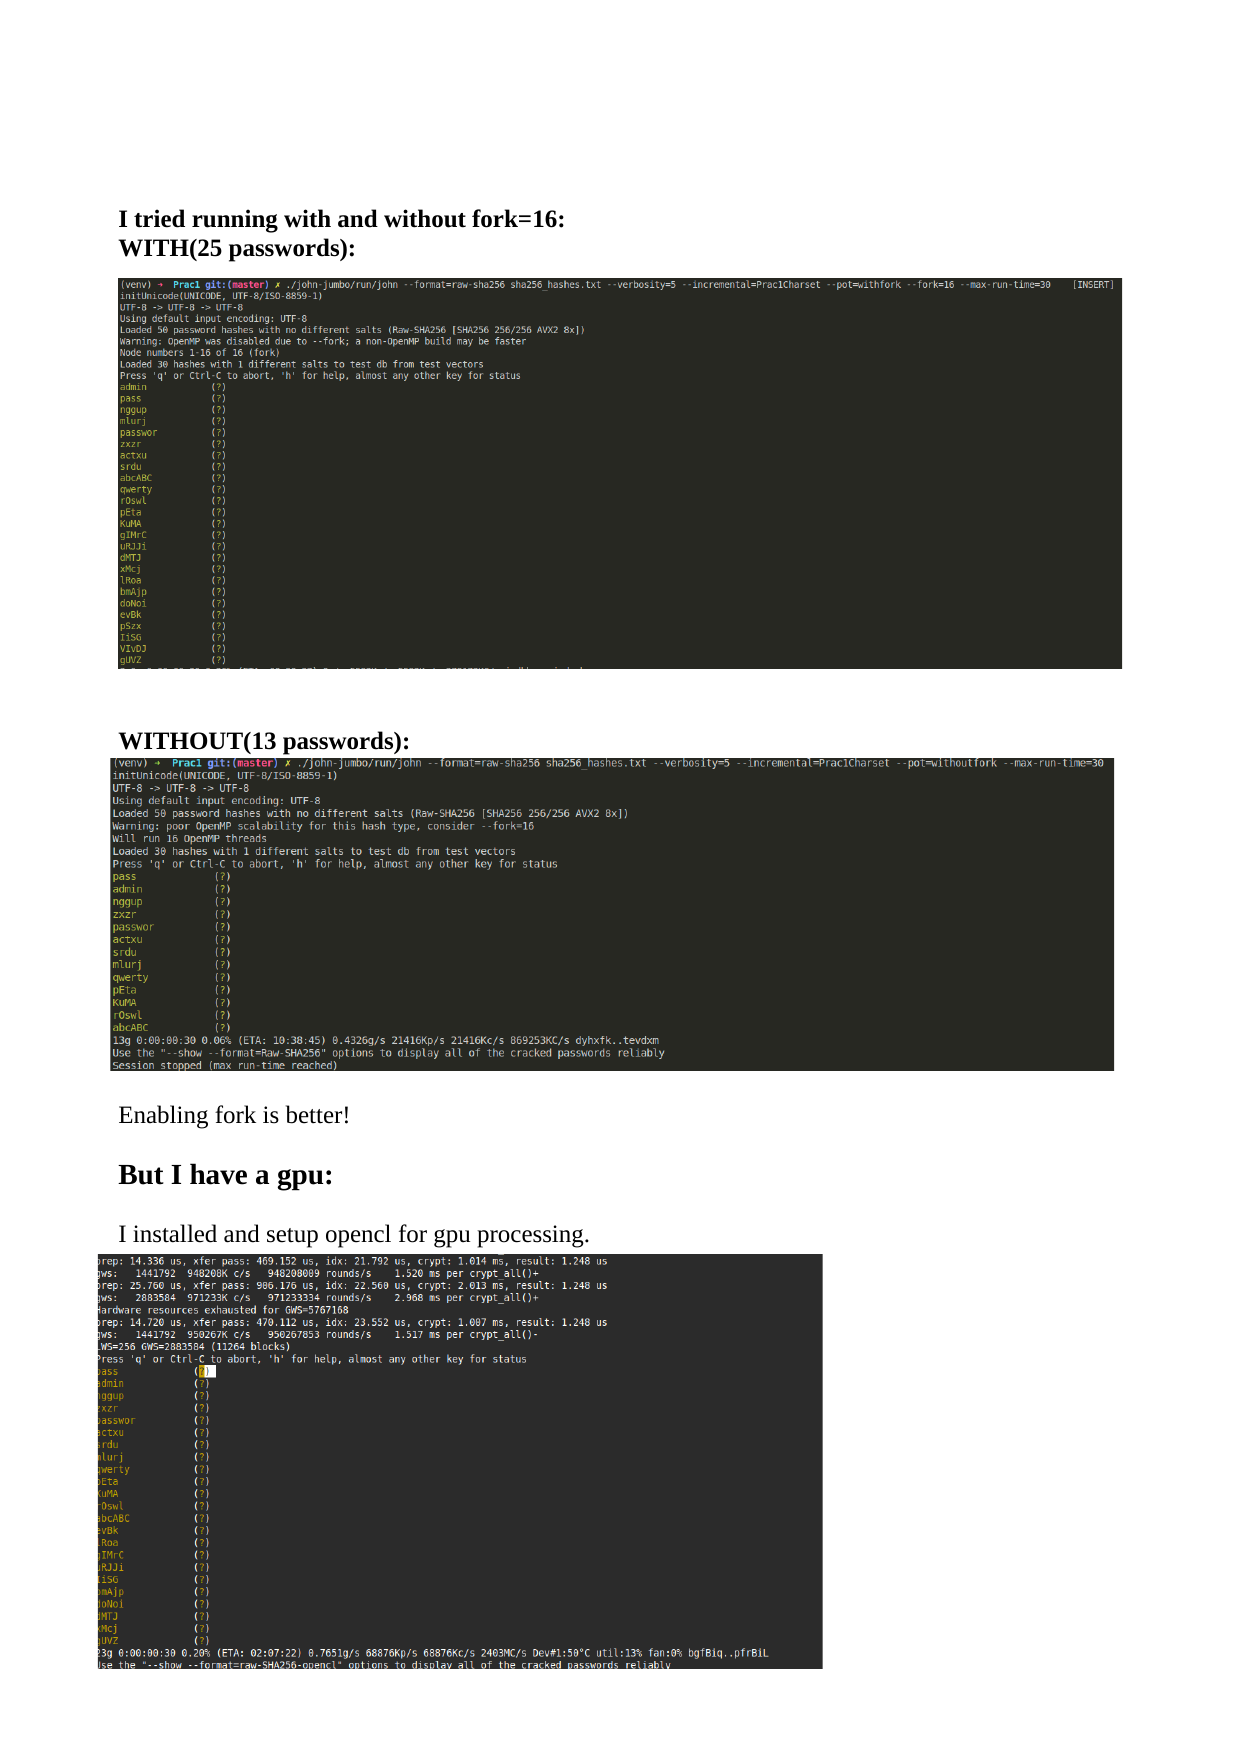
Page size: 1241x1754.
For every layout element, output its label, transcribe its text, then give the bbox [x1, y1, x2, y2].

text WITH(25 passwords): [118, 233, 1122, 262]
picture [110, 758, 1115, 1071]
text But I have a gpu: [118, 1157, 1122, 1191]
text I installed and setup opencl for gpu processing. [118, 1219, 1122, 1248]
text I tried running with and without fork=16: [118, 204, 1122, 233]
picture [118, 278, 1123, 669]
text Enabling fork is better! [118, 1100, 1122, 1128]
text WITHOUT(13 passwords): [118, 726, 1122, 755]
picture [97, 1254, 823, 1669]
